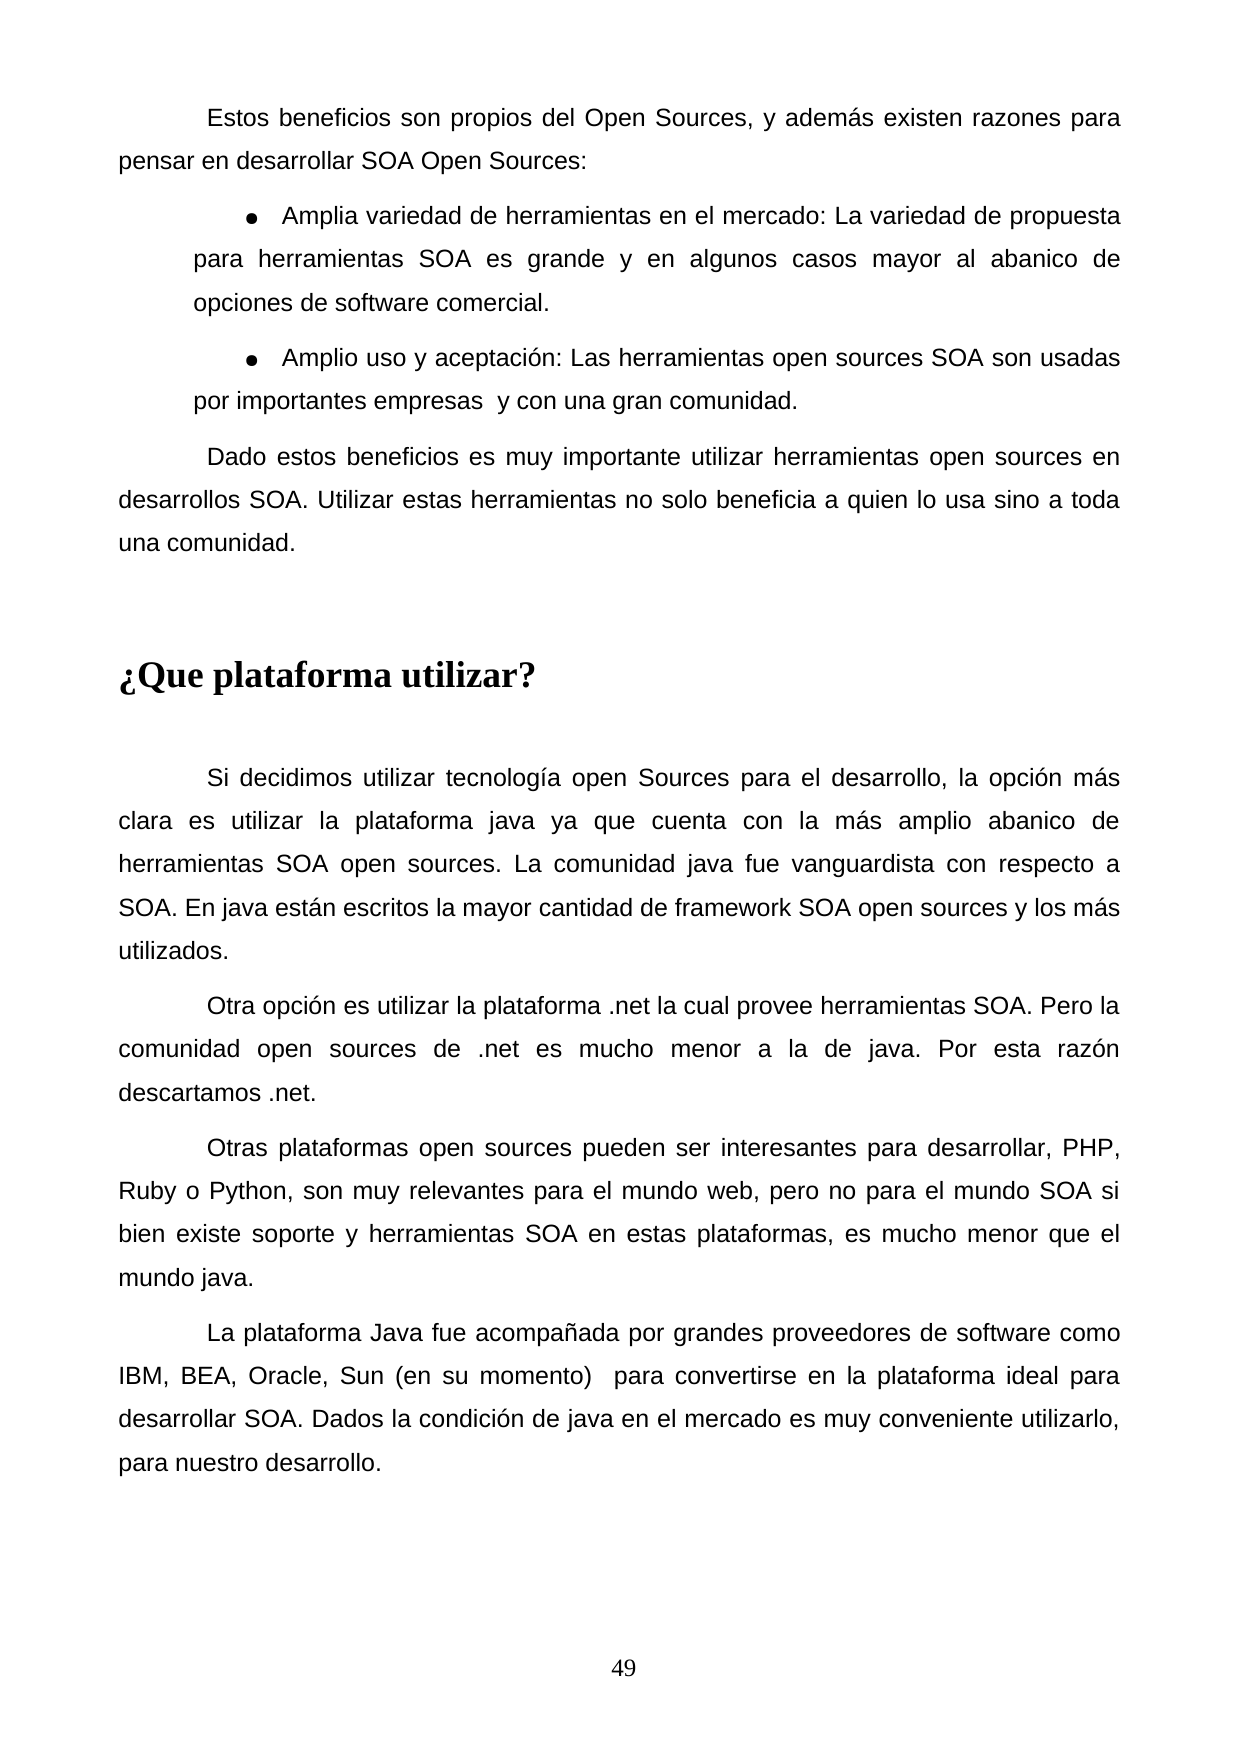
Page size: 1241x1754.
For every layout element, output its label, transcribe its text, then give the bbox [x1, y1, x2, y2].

text La plataforma Java fue acompañada por grandes proveedores de software como IBM, BEA, Oracle, Sun (en su momento) para convertirse en la plataforma ideal para desarrollar SOA. Dados la condición de java en el mercado es muy conveniente utilizarlo, para nuestro desarrollo. [118, 1318, 1122, 1476]
text Dado estos beneficios es muy importante utilizar herramientas open sources en desarrollos SOA. Utilizar estas herramientas no solo beneficia a quien lo usa sino a toda una comunidad. [118, 442, 1122, 557]
text Otras plataformas open sources pueden ser interesantes para desarrollar, PHP, Ruby o Python, son muy relevantes para el mundo web, pero no para el mundo SOA si bien existe soporte y herramientas SOA en estas plataformas, es mucho menor que el mundo java. [118, 1133, 1122, 1291]
text Si decidimos utilizar tecnología open Sources para el desarrollo, la opción más clara es utilizar la plataforma java ya que cuenta con la más amplio abanico de herramientas SOA open sources. La comunidad java fue vanguardista con respecto a SOA. En java están escritos la mayor cantidad de framework SOA open sources y los más utilizados. [118, 763, 1122, 964]
text Estos beneficios son propios del Open Sources, y además existen razones para pensar en desarrollar SOA Open Sources: [118, 103, 1122, 174]
list Amplia variedad de herramientas en el mercado: La variedad de propuesta para herramientas SOA es grande y en algunos casos mayor al abanico de opciones de software comercial. [156, 201, 1122, 316]
subtitle ¿Que plataforma utilizar? [118, 652, 1122, 695]
text Otra opción es utilizar la plataforma .net la cual provee herramientas SOA. Pero la comunidad open sources de .net es mucho menor a la de java. Por esta razón descartamos .net. [118, 991, 1122, 1106]
list Amplio uso y aceptación: Las herramientas open sources SOA son usadas por importantes empresas y con una gran comunidad. [156, 343, 1122, 415]
